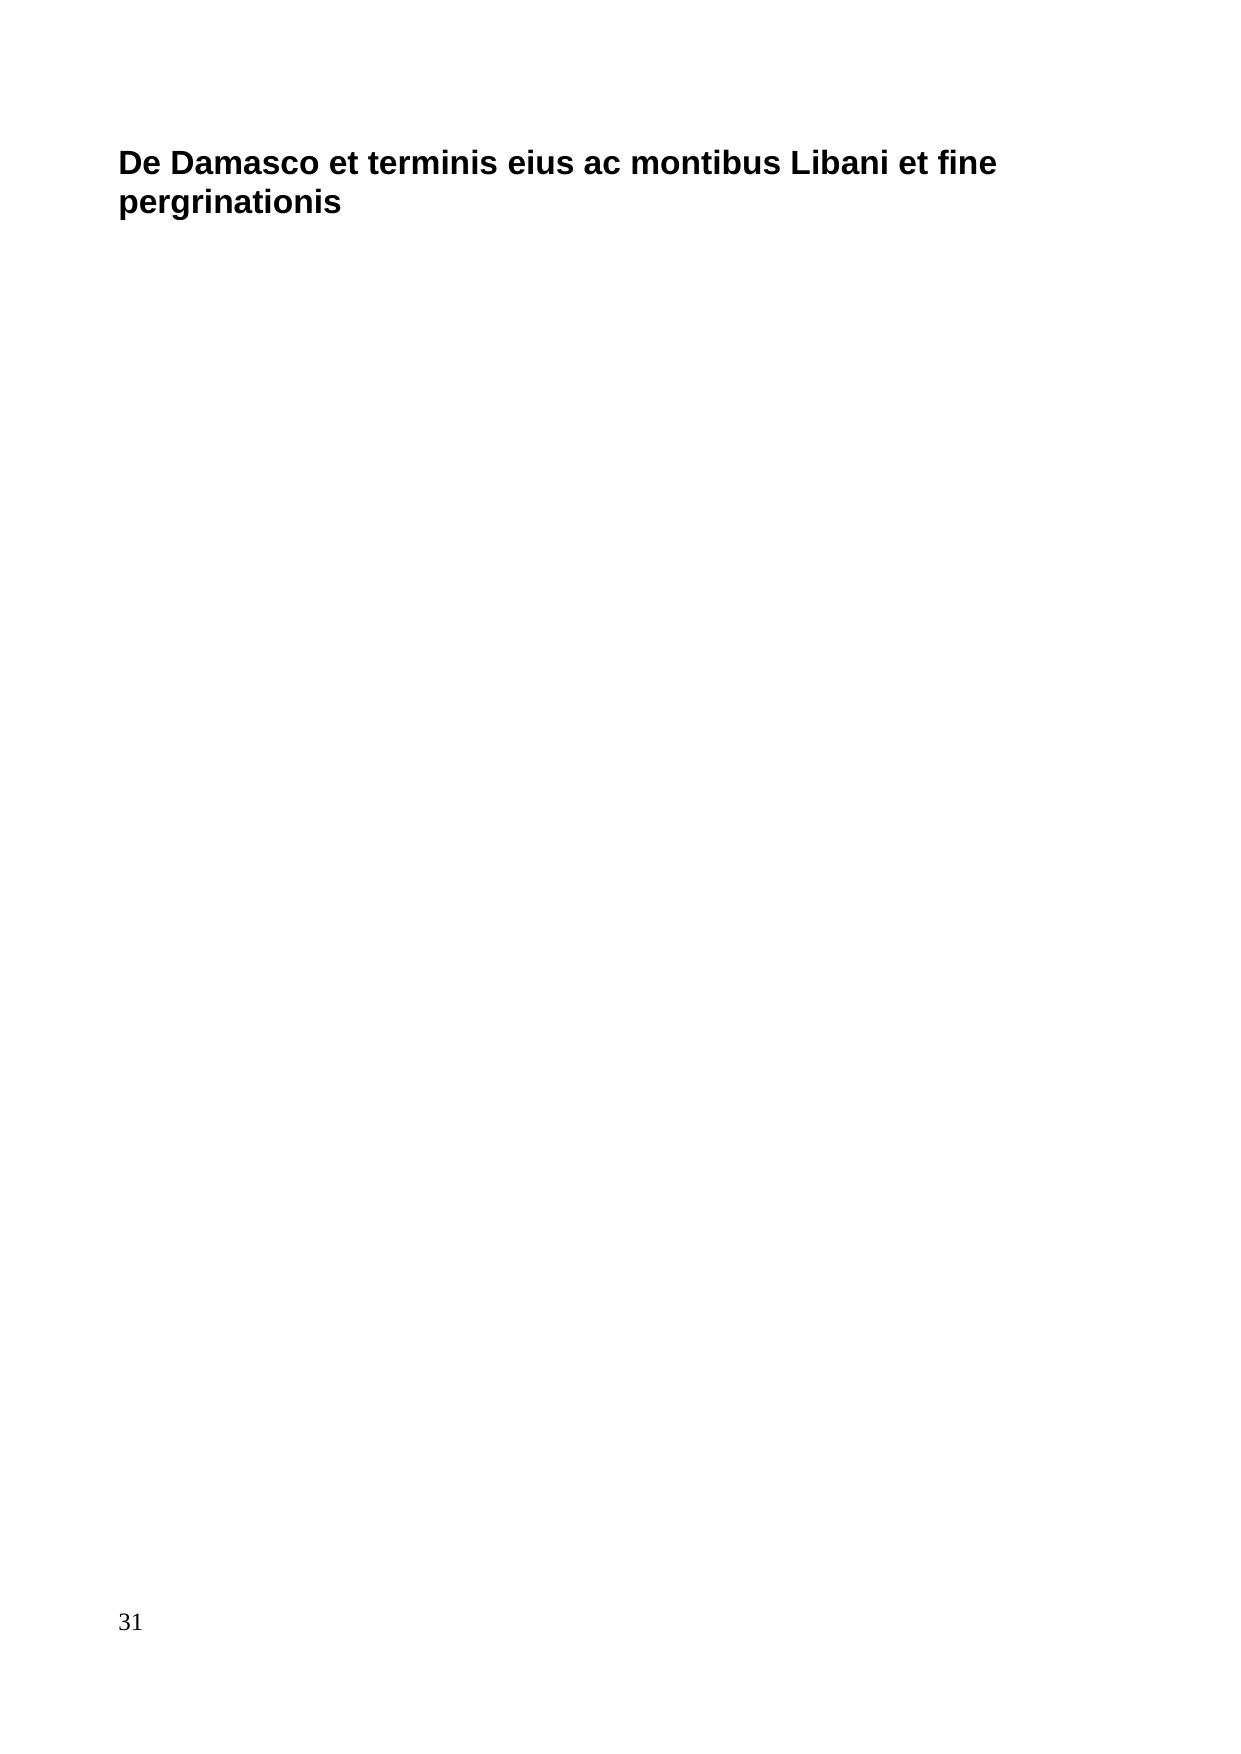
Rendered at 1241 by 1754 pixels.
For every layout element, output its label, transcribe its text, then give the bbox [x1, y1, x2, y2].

text De Damasco et terminis eius ac montibus Libani et fine pergrinationis [118, 143, 1122, 220]
